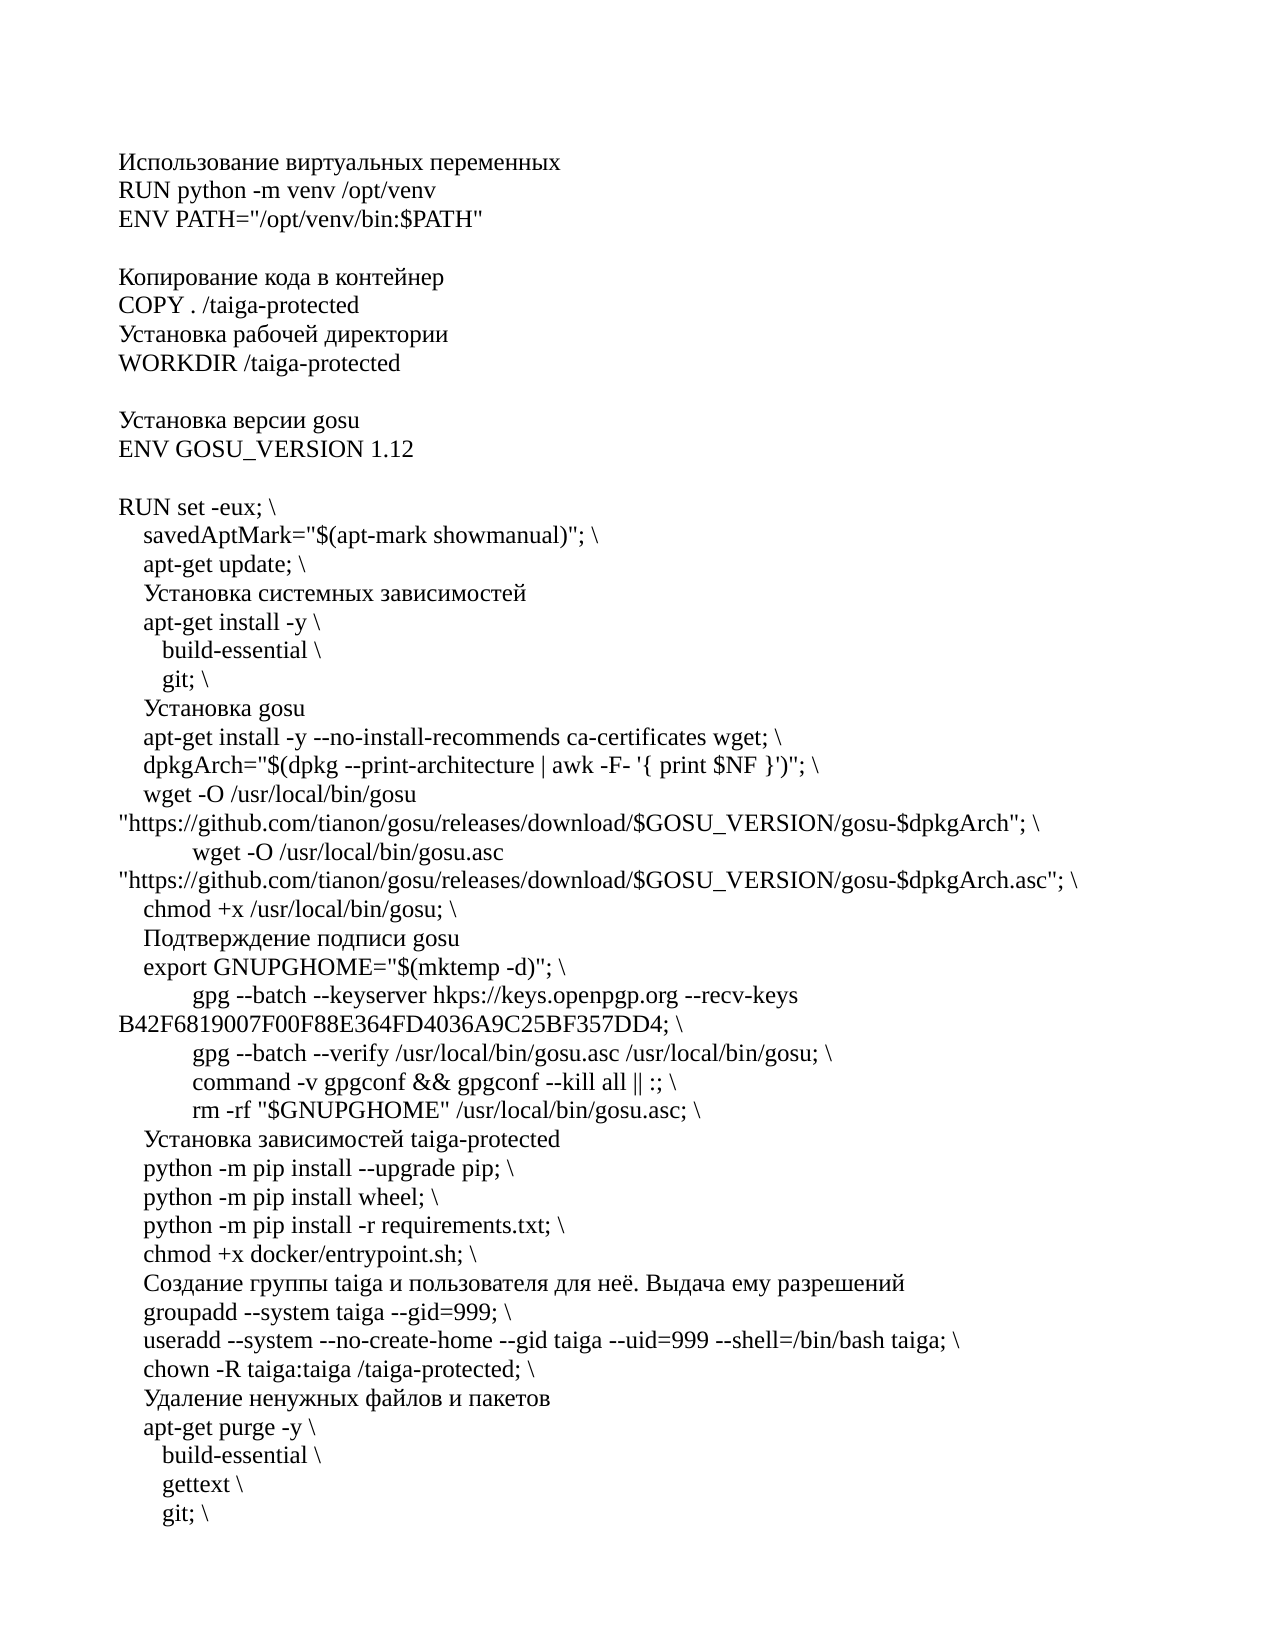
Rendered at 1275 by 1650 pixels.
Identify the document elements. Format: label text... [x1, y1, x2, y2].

text ENV GOSU_VERSION 1.12 [118, 434, 1157, 463]
text wget -O /usr/local/bin/gosu "https://github.com/tianon/gosu/releases/download/$GOSU_VERSION/gosu-$dpkgArch"; \ [118, 779, 1157, 837]
text Установка рабочей директории [118, 319, 1157, 348]
text python -m pip install --upgrade pip; \ [118, 1153, 1157, 1182]
text gettext \ [118, 1469, 1157, 1498]
text Установка зависимостей taiga-protected [118, 1124, 1157, 1153]
text command -v gpgconf && gpgconf --kill all || :; \ [118, 1067, 1157, 1096]
text chmod +x /usr/local/bin/gosu; \ [118, 894, 1157, 923]
text WORKDIR /taiga-protected [118, 348, 1157, 377]
text Удаление ненужных файлов и пакетов [118, 1383, 1157, 1412]
text Установка gosu [118, 693, 1157, 722]
text gpg --batch --keyserver hkps://keys.openpgp.org --recv-keys B42F6819007F00F88E364FD4036A9C25BF357DD4; \ [118, 981, 1157, 1038]
text groupadd --system taiga --gid=999; \ [118, 1297, 1157, 1326]
text python -m pip install wheel; \ [118, 1182, 1157, 1211]
text savedAptMark="$(apt-mark showmanual)"; \ [118, 521, 1157, 549]
text ENV PATH="/opt/venv/bin:$PATH" [118, 204, 1157, 233]
text Использование виртуальных переменных [118, 147, 1157, 176]
text gpg --batch --verify /usr/local/bin/gosu.asc /usr/local/bin/gosu; \ [118, 1038, 1157, 1067]
text apt-get install -y --no-install-recommends ca-certificates wget; \ [118, 722, 1157, 751]
text git; \ [118, 664, 1157, 693]
text RUN set -eux; \ [118, 492, 1157, 521]
text chmod +x docker/entrypoint.sh; \ [118, 1239, 1157, 1268]
text Установка системных зависимостей [118, 578, 1157, 607]
text Копирование кода в контейнер [118, 262, 1157, 291]
text git; \ [118, 1498, 1157, 1527]
text build-essential \ [118, 636, 1157, 664]
text useradd --system --no-create-home --gid taiga --uid=999 --shell=/bin/bash taiga; \ [118, 1326, 1157, 1354]
text COPY . /taiga-protected [118, 291, 1157, 319]
text export GNUPGHOME="$(mktemp -d)"; \ [118, 952, 1157, 981]
text apt-get install -y \ [118, 607, 1157, 636]
text chown -R taiga:taiga /taiga-protected; \ [118, 1354, 1157, 1383]
text RUN python -m venv /opt/venv [118, 176, 1157, 204]
text build-essential \ [118, 1441, 1157, 1469]
text Подтверждение подписи gosu [118, 923, 1157, 952]
text apt-get update; \ [118, 549, 1157, 578]
text Создание группы taiga и пользователя для неё. Выдача ему разрешений [118, 1268, 1157, 1297]
text python -m pip install -r requirements.txt; \ [118, 1211, 1157, 1239]
text wget -O /usr/local/bin/gosu.asc "https://github.com/tianon/gosu/releases/download/$GOSU_VERSION/gosu-$dpkgArch.asc"; \ [118, 837, 1157, 894]
text rm -rf "$GNUPGHOME" /usr/local/bin/gosu.asc; \ [118, 1096, 1157, 1124]
text apt-get purge -y \ [118, 1412, 1157, 1441]
text dpkgArch="$(dpkg --print-architecture | awk -F- '{ print $NF }')"; \ [118, 751, 1157, 779]
text Установка версии gosu [118, 406, 1157, 434]
